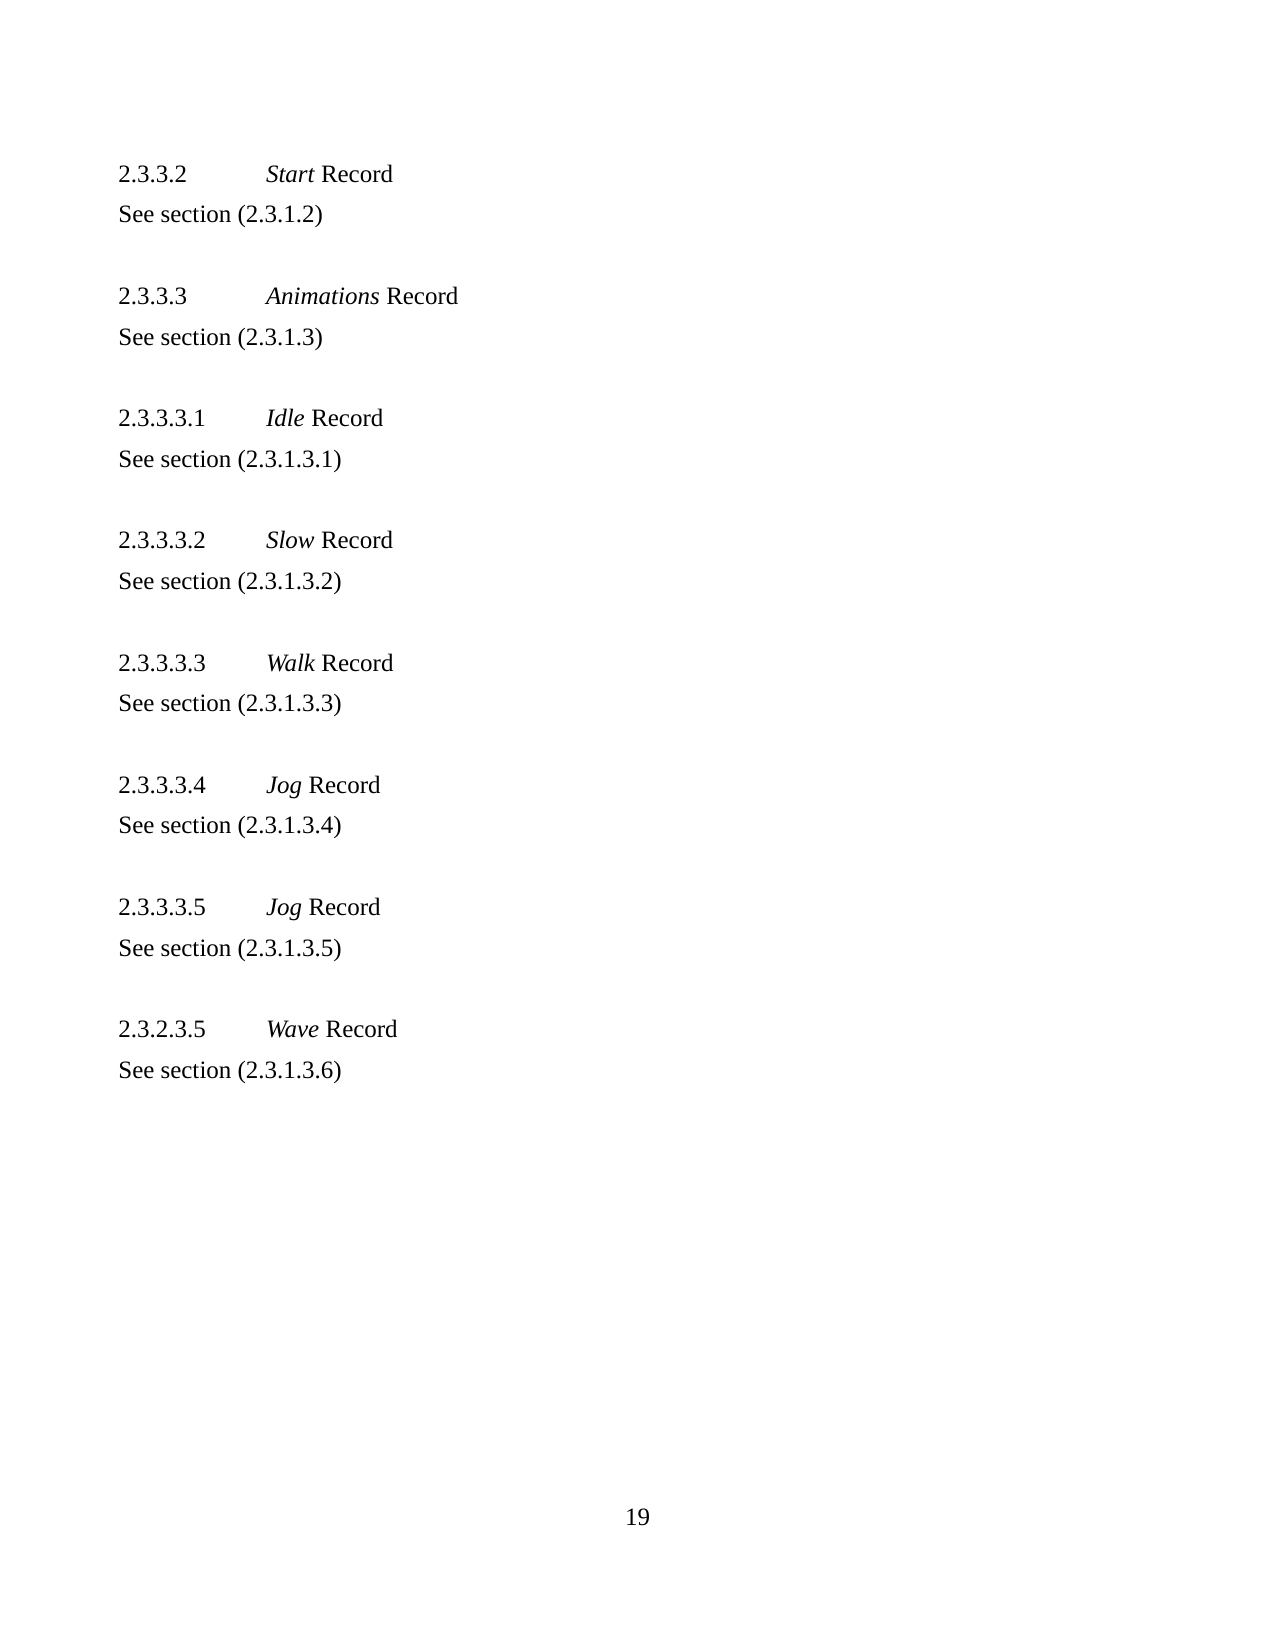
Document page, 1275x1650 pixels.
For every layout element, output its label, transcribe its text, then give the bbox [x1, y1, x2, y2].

text 2.3.3.2 Start Record [118, 159, 1157, 188]
text See section (2.3.1.3.4) [118, 811, 1157, 839]
text 2.3.3.3.1 Idle Record [118, 403, 1157, 432]
text See section (2.3.1.3.1) [118, 444, 1157, 473]
text See section (2.3.1.3.2) [118, 566, 1157, 595]
text 2.3.3.3.3 Walk Record [118, 648, 1157, 676]
text See section (2.3.1.2) [118, 199, 1157, 228]
text 2.3.3.3.4 Jog Record [118, 770, 1157, 798]
text See section (2.3.1.3.3) [118, 688, 1157, 717]
text 2.3.3.3.5 Jog Record [118, 892, 1157, 921]
text 2.3.2.3.5 Wave Record [118, 1014, 1157, 1043]
text See section (2.3.1.3.5) [118, 933, 1157, 961]
text See section (2.3.1.3) [118, 322, 1157, 351]
text 2.3.3.3.2 Slow Record [118, 525, 1157, 554]
text 2.3.3.3 Animations Record [118, 281, 1157, 310]
text See section (2.3.1.3.6) [118, 1055, 1157, 1084]
